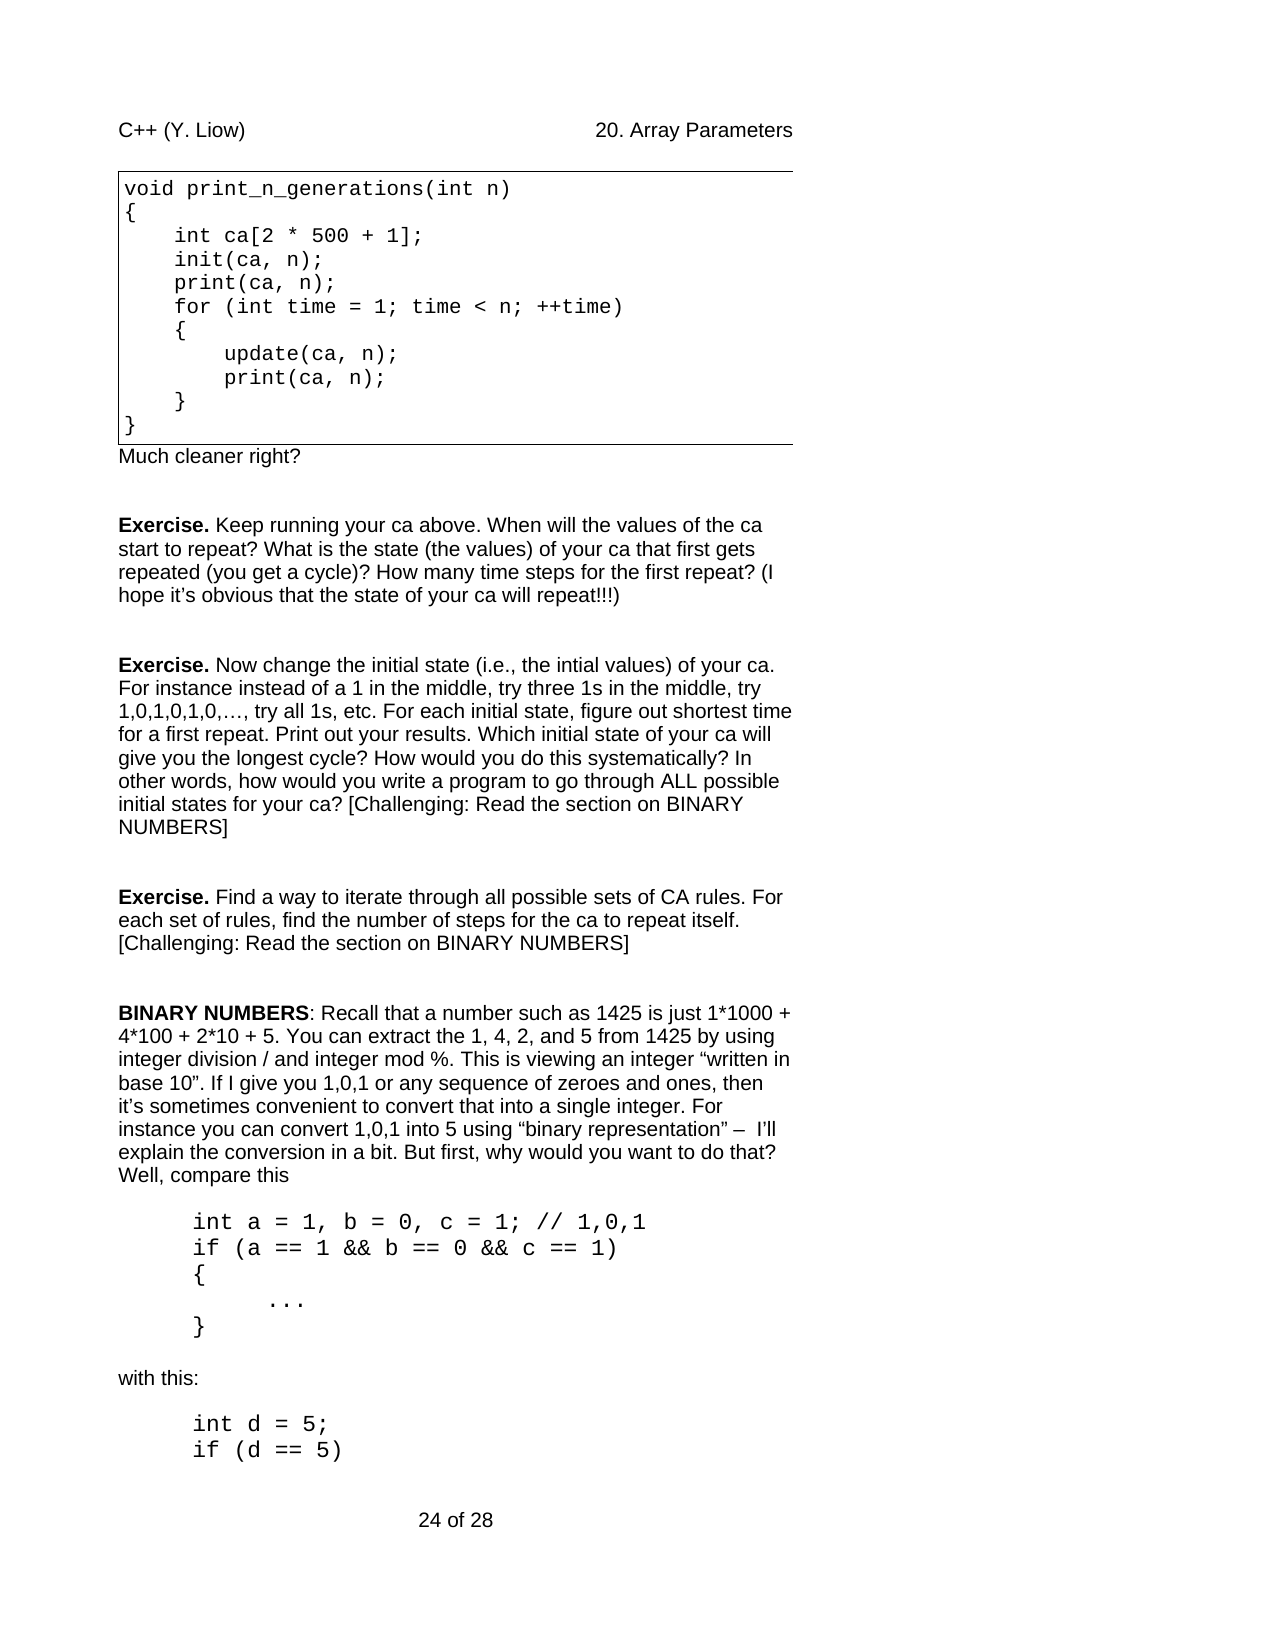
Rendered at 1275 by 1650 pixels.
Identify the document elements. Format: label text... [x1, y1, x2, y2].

text with this: [118, 1366, 793, 1389]
text Exercise. Now change the initial state (i.e., the intial values) of your ca. For instance instead of a 1 in the middle, try three 1s in the middle, try 1,0,1,0,1,0,…, try all 1s, etc. For each initial state, figure out shortest time for a first repeat. Print out your results. Which initial state of your ca will give you the longest cycle? How would you do this systematically? In other words, how would you write a program to go through ALL possible initial states for your ca? [Challenging: Read the section on BINARY NUMBERS] [118, 653, 793, 839]
table_header void print_n_generations(int n) { int ca[2 * 500 + 1]; init(ca, n); print(ca, n); for (int time = 1; time < n; ++time) { update(ca, n); print(ca, n); } } [119, 172, 793, 443]
text BINARY NUMBERS: Recall that a number such as 1425 is just 1*1000 + 4*100 + 2*10 + 5. You can extract the 1, 4, 2, and 5 from 1425 by using integer division / and integer mod %. This is viewing an integer “written in base 10”. If I give you 1,0,1 or any sequence of zeroes and ones, then it’s sometimes convenient to convert that into a single integer. For instance you can convert 1,0,1 into 5 using “binary representation” – I’ll explain the conversion in a bit. But first, why would you want to do that? Well, compare this [118, 1001, 793, 1187]
text if (d == 5) [118, 1438, 793, 1464]
text Much cleaner right? [118, 445, 793, 468]
text { [118, 1262, 793, 1288]
text } [118, 1314, 793, 1340]
text if (a == 1 && b == 0 && c == 1) [118, 1236, 793, 1262]
text int a = 1, b = 0, c = 1; // 1,0,1 [118, 1210, 793, 1236]
text int d = 5; [118, 1412, 793, 1438]
text ... [118, 1288, 793, 1314]
text Exercise. Keep running your ca above. When will the values of the ca start to repeat? What is the state (the values) of your ca that first gets repeated (you get a cycle)? How many time steps for the first repeat? (I hope it’s obvious that the state of your ca will repeat!!!) [118, 514, 793, 607]
text Exercise. Find a way to iterate through all possible sets of CA rules. For each set of rules, find the number of steps for the ca to repeat itself. [Challenging: Read the section on BINARY NUMBERS] [118, 885, 793, 955]
